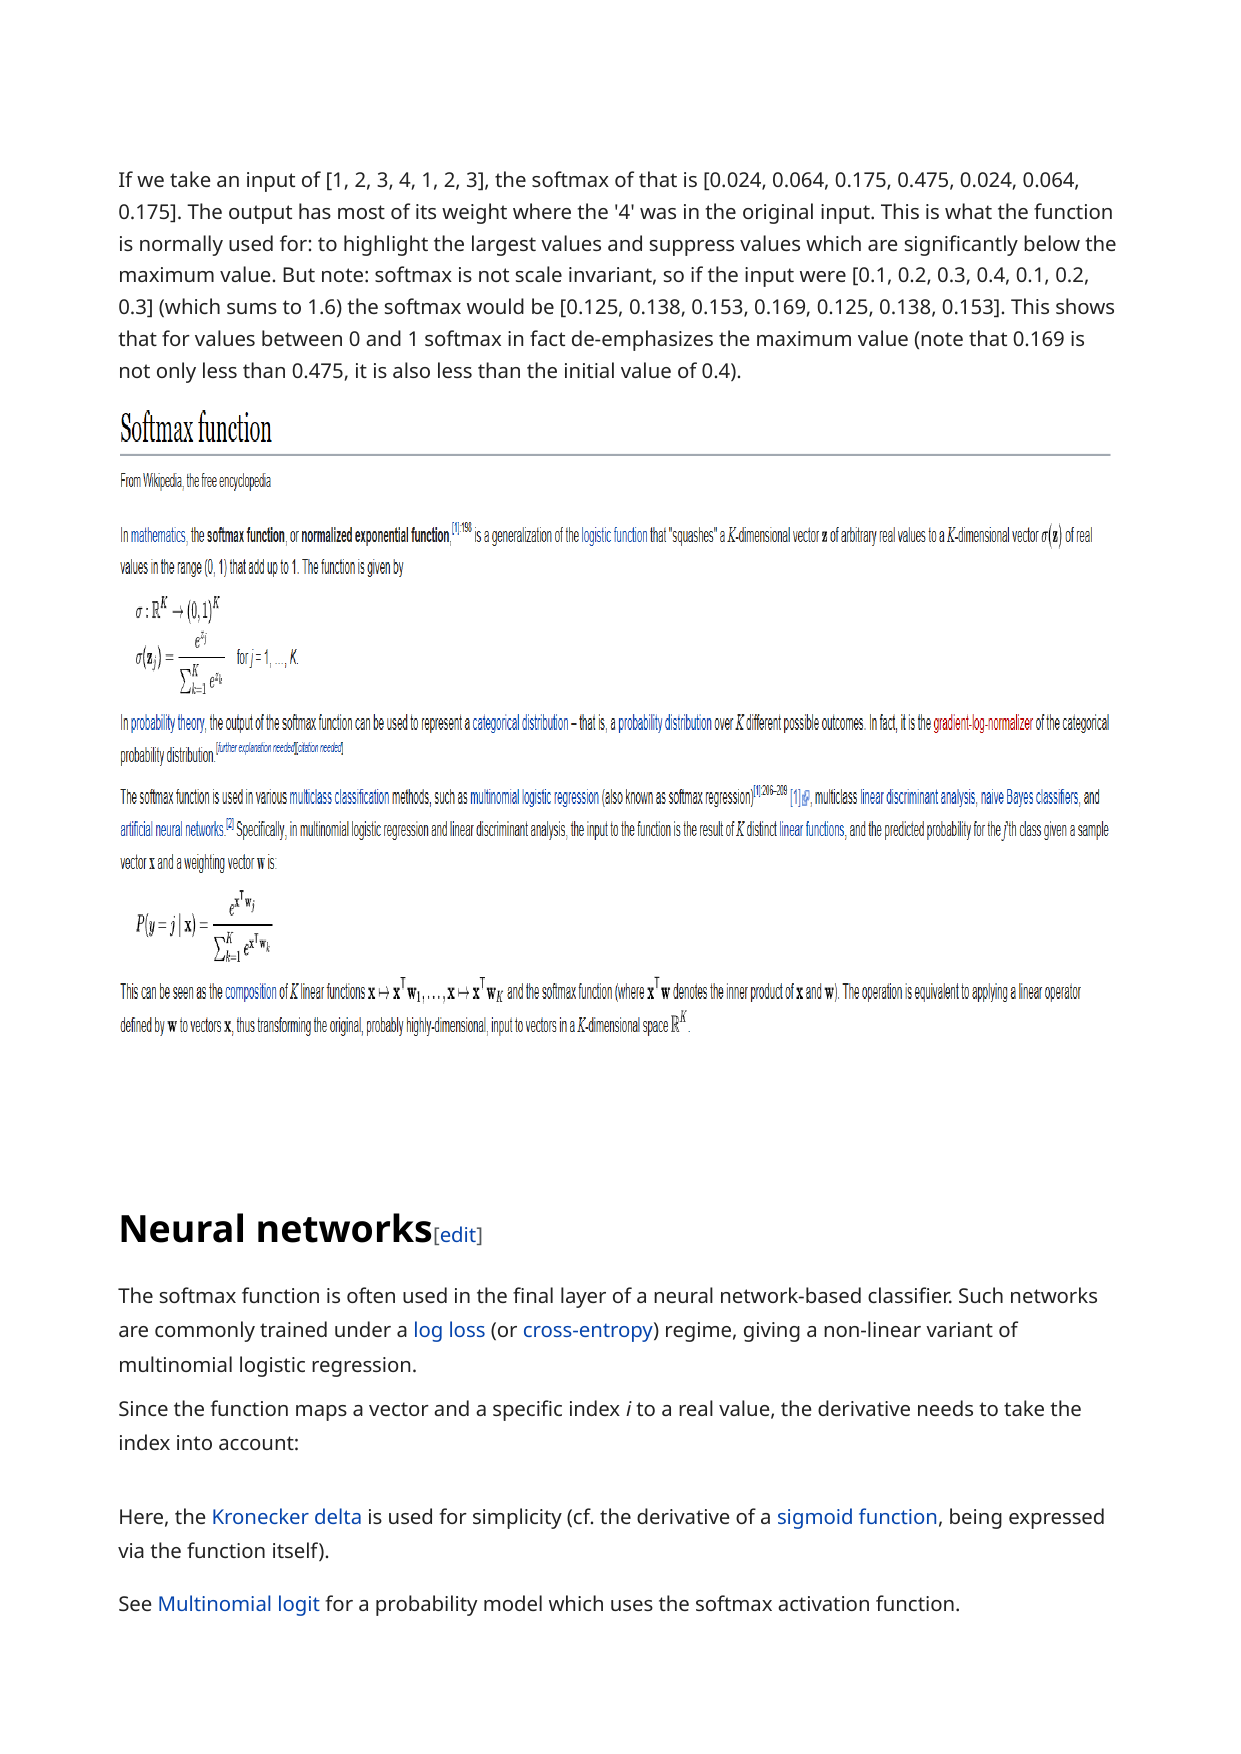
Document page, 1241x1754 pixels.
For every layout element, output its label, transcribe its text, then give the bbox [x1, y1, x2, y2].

text Since the function maps a vector and a specific index i to a real value, the derivative needs to take the index into account: [118, 1387, 1122, 1456]
text See Multinomial logit for a probability model which uses the softmax activation function. [118, 1583, 1122, 1618]
text Here, the Kronecker delta is used for simplicity (cf. the derivative of a sigmoid function, being expressed via the function itself). [118, 1496, 1122, 1565]
subtitle Neural networks[edit] [118, 1202, 1122, 1253]
text The softmax function is often used in the final layer of a neural network-based classifier. Such networks are commonly trained under a log loss (or cross-entropy) regime, giving a non-linear variant of multinomial logistic regression. [118, 1275, 1122, 1378]
text If we take an input of [1, 2, 3, 4, 1, 2, 3], the softmax of that is [0.024, 0.064, 0.175, 0.475, 0.024, 0.064, 0.175]. The output has most of its weight where the '4' was in the original input. This is what the function is normally used for: to highlight the largest values and suppress values which are significantly below the maximum value. But note: softmax is not scale invariant, so if the input were [0.1, 0.2, 0.3, 0.4, 0.1, 0.2, 0.3] (which sums to 1.6) the softmax would be [0.125, 0.138, 0.153, 0.169, 0.125, 0.138, 0.153]. This shows that for values between 0 and 1 softmax in fact de-emphasizes the maximum value (note that 0.169 is not only less than 0.475, it is also less than the initial value of 0.4). [118, 166, 1122, 384]
picture [118, 402, 1123, 1038]
